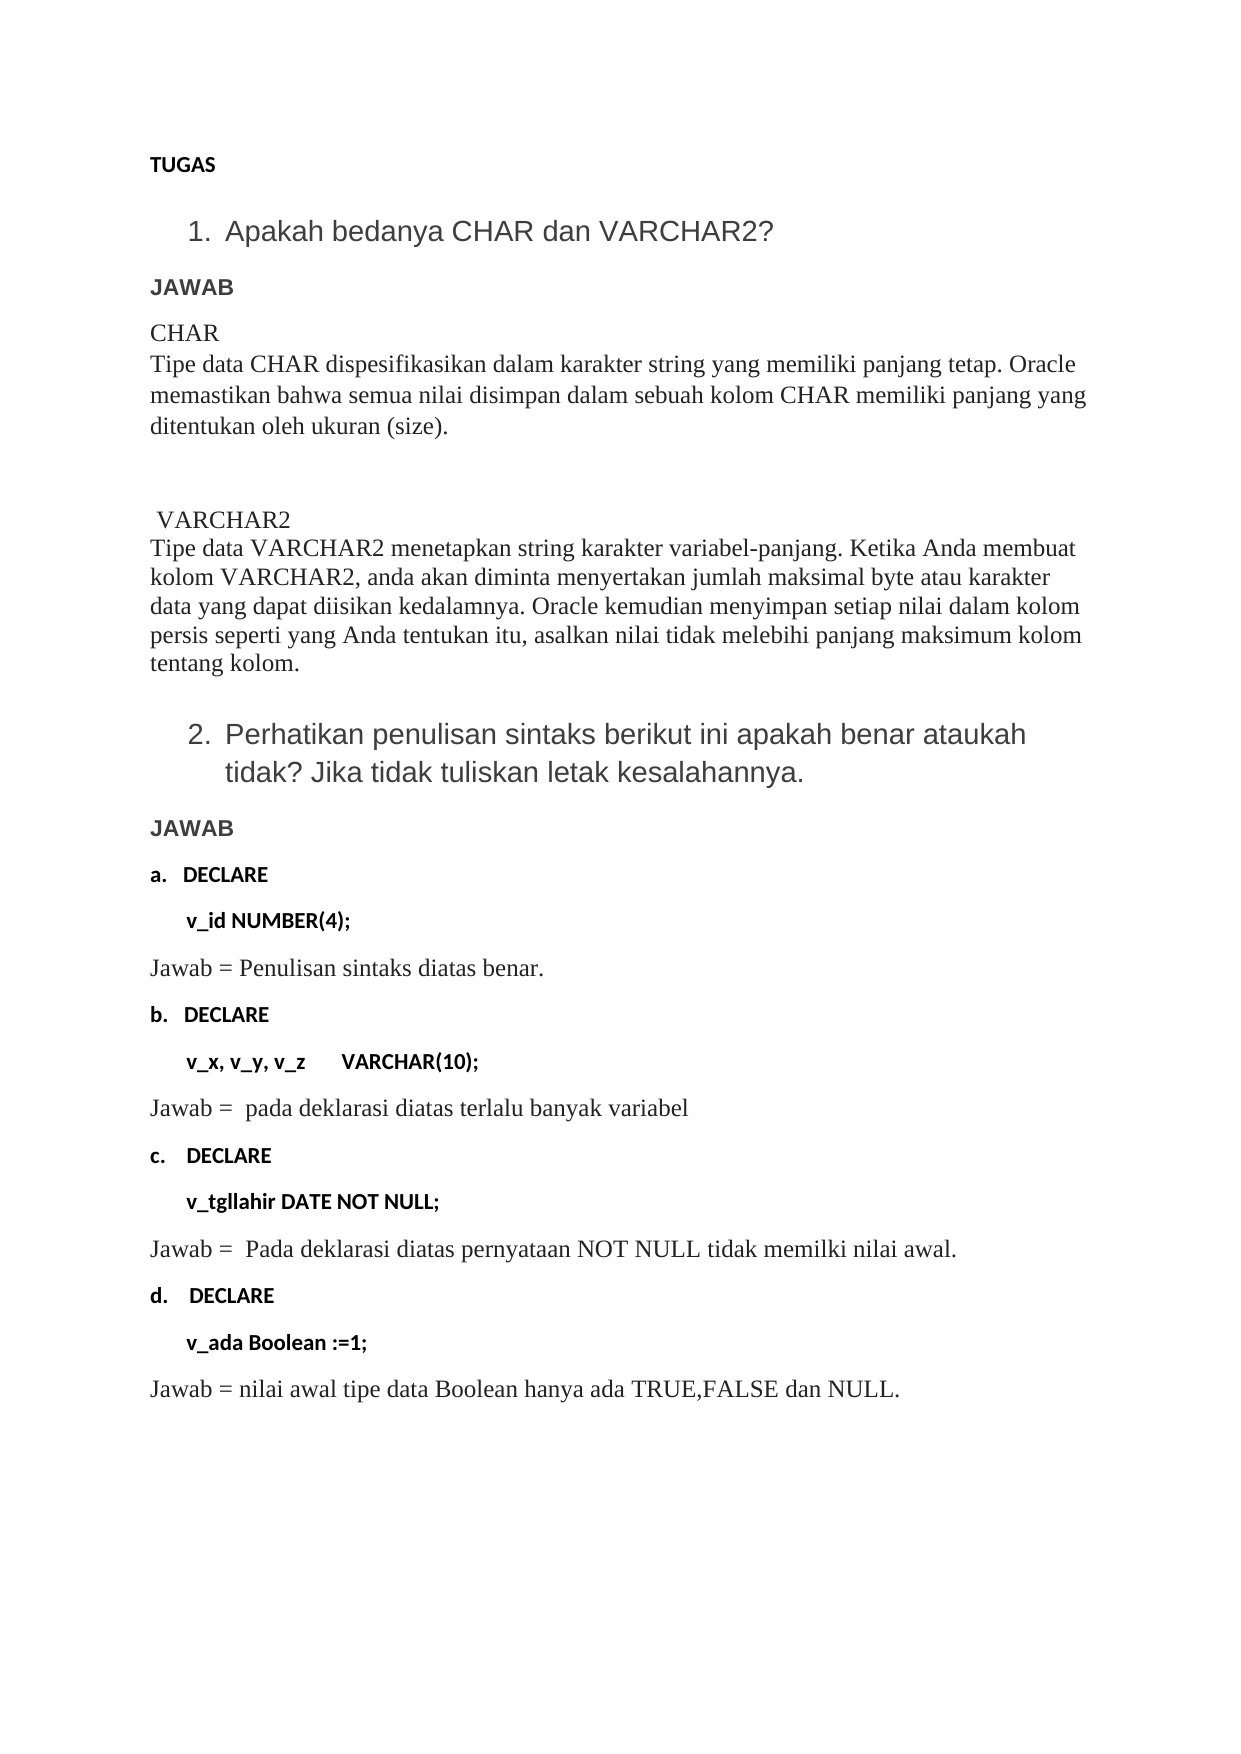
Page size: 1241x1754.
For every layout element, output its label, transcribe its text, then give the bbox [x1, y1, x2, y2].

text JAWAB [150, 815, 1090, 841]
text c. DECLARE [150, 1141, 1090, 1169]
text v_ada Boolean :=1; [150, 1328, 1090, 1356]
text a. DECLARE [150, 860, 1090, 888]
text v_id NUMBER(4); [150, 906, 1090, 934]
text VARCHAR2 Tipe data VARCHAR2 menetapkan string karakter variabel-panjang. Ketika Anda membuat kolom VARCHAR2, anda akan diminta menyertakan jumlah maksimal byte atau karakter data yang dapat diisikan kedalamnya. Oracle kemudian menyimpan setiap nilai dalam kolom persis seperti yang Anda tentukan itu, asalkan nilai tidak melebihi panjang maksimum kolom tentang kolom. [150, 505, 1090, 677]
text Jawab = pada deklarasi diatas terlalu banyak variabel [150, 1093, 1090, 1122]
text Jawab = Pada deklarasi diatas pernyataan NOT NULL tidak memilki nilai awal. [150, 1234, 1090, 1263]
text v_x, v_y, v_z VARCHAR(10); [150, 1047, 1090, 1075]
text b. DECLARE [150, 1000, 1090, 1028]
text CHAR Tipe data CHAR dispesifikasikan dalam karakter string yang memiliki panjang tetap. Oracle memastikan bahwa semua nilai disimpan dalam sebuah kolom CHAR memiliki panjang yang ditentukan oleh ukuran (size). [150, 318, 1090, 439]
text d. DECLARE [150, 1281, 1090, 1309]
text v_tgllahir DATE NOT NULL; [150, 1187, 1090, 1215]
list Perhatikan penulisan sintaks berikut ini apakah benar ataukah tidak? Jika tidak tuliskan letak kesalahannya. [187, 717, 1090, 789]
text Jawab = Penulisan sintaks diatas benar. [150, 953, 1090, 982]
list Apakah bedanya CHAR dan VARCHAR2? [187, 214, 1090, 248]
text JAWAB [150, 274, 1090, 300]
text Jawab = nilai awal tipe data Boolean hanya ada TRUE,FALSE dan NULL. [150, 1374, 1090, 1403]
text TUGAS [150, 150, 1090, 178]
